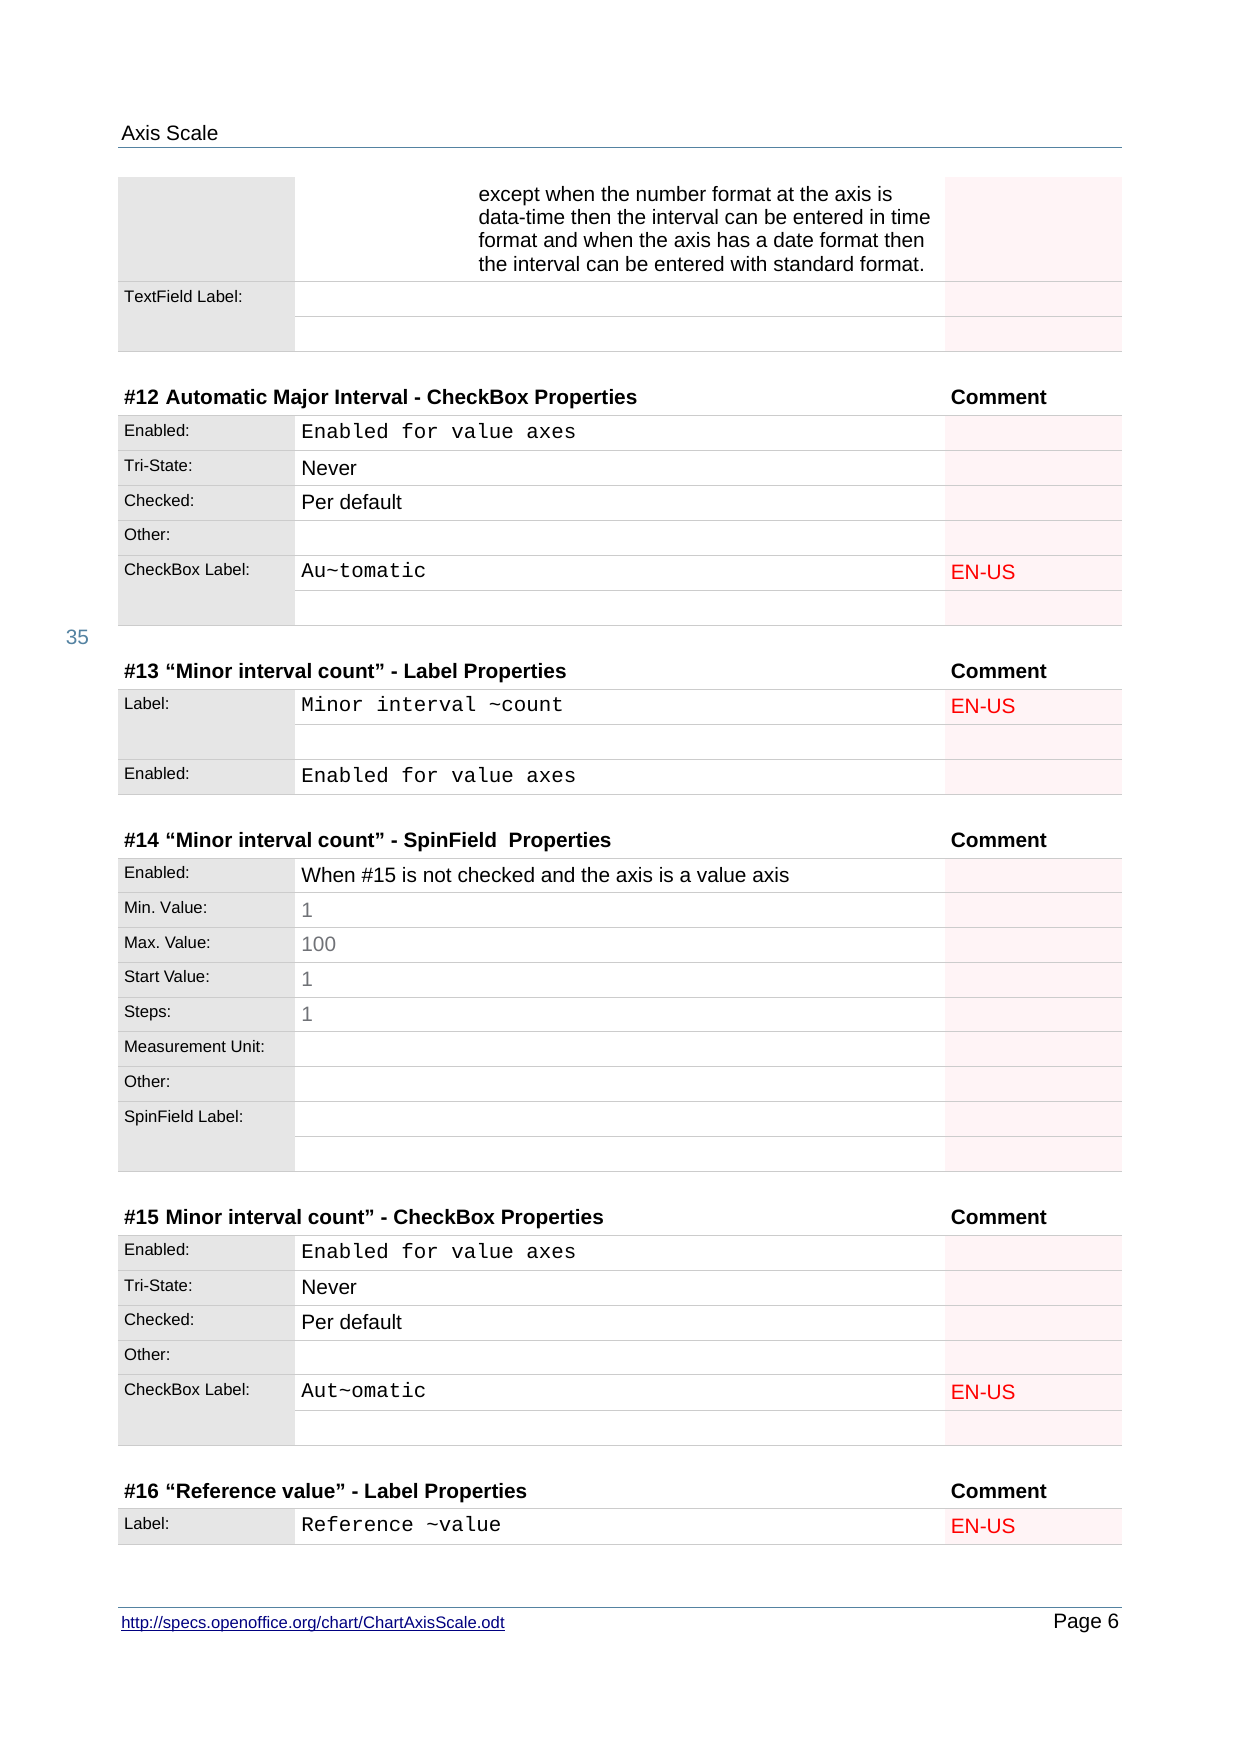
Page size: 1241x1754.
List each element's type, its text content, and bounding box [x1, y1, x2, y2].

table_cell [945, 317, 1122, 351]
table_cell 1 [295, 963, 945, 997]
table_cell Min. Value: [118, 893, 295, 927]
table_cell TextField Label: [118, 282, 295, 351]
table_cell [945, 928, 1122, 962]
table_cell [295, 1341, 945, 1374]
table_cell Tri-State: [118, 451, 295, 485]
table_header [295, 1102, 945, 1136]
table_cell [945, 760, 1122, 794]
table_header Minor interval ~count [295, 690, 945, 724]
table_header [945, 1102, 1122, 1136]
table_cell [945, 998, 1122, 1031]
table_cell [945, 1236, 1122, 1270]
table_header [945, 282, 1122, 316]
table_cell Enabled: [118, 1236, 295, 1270]
table_header “Reference value” - Label Properties [118, 1473, 945, 1508]
table_cell Enabled for value axes [295, 416, 945, 450]
table_header Comment [945, 1473, 1122, 1508]
table_cell Steps: [118, 998, 295, 1031]
table_cell [945, 451, 1122, 485]
table_cell [945, 725, 1122, 759]
table_cell [945, 1341, 1122, 1374]
table_cell When #15 is not checked and the axis is a value axis [295, 859, 945, 892]
table_cell [295, 1411, 945, 1445]
table_cell [295, 521, 945, 555]
table_header Reference ~value [295, 1509, 945, 1544]
table_cell [295, 317, 945, 351]
table_cell [945, 1137, 1122, 1171]
table_cell Label: [118, 690, 295, 759]
table_cell [945, 1032, 1122, 1066]
table_cell Other: [118, 521, 295, 555]
table_cell 1 [295, 998, 945, 1031]
table_cell [945, 591, 1122, 625]
table_cell Start Value: [118, 963, 295, 997]
table_cell Checked: [118, 1306, 295, 1340]
table_cell [945, 1411, 1122, 1445]
table_header Aut~omatic [295, 1375, 945, 1410]
table_cell CheckBox Label: [118, 556, 295, 625]
table_cell [295, 1137, 945, 1171]
table_header Comment [946, 380, 1122, 415]
table_cell [945, 963, 1122, 997]
table_cell Enabled for value axes [295, 760, 945, 794]
table_cell Enabled: [118, 859, 295, 892]
table_cell Measurement Unit: [118, 1032, 295, 1066]
table_header Comment [945, 822, 1122, 857]
table_cell [945, 893, 1122, 927]
table_cell Label: [118, 1509, 295, 1544]
table_cell 1 [295, 893, 945, 927]
table_cell [945, 859, 1122, 892]
table_cell [118, 177, 295, 281]
table_cell Never [295, 451, 945, 485]
table_header “Minor interval count” - SpinField Properties [118, 822, 945, 857]
table_cell 100 [295, 928, 945, 962]
table_cell [945, 177, 1122, 281]
table_cell [945, 1271, 1122, 1305]
table_cell Per default [295, 1306, 945, 1340]
table_cell Enabled: [118, 760, 295, 794]
table_cell [945, 1067, 1122, 1101]
table_cell [945, 416, 1122, 450]
table_header [295, 282, 945, 316]
table_cell SpinField Label: [118, 1102, 295, 1171]
table_cell [295, 591, 945, 625]
table_cell Enabled: [118, 416, 295, 450]
table_cell Checked: [118, 486, 295, 520]
table_header Au~tomatic [295, 556, 945, 590]
table_cell Other: [118, 1067, 295, 1101]
table_cell [945, 486, 1122, 520]
table_cell Per default [295, 486, 945, 520]
table_cell except when the number format at the axis is data-time then the interval can be entered in time format and when the axis has a date format then the interval can be entered with standard format. [295, 177, 945, 281]
table_header EN-US [945, 1375, 1122, 1410]
table_header Comment [946, 1200, 1122, 1235]
table_cell Other: [118, 1341, 295, 1374]
table_cell [295, 725, 945, 759]
table_cell [295, 1032, 945, 1066]
table_cell [945, 521, 1122, 555]
table_header EN-US [945, 690, 1122, 724]
table_header EN-US [945, 556, 1122, 590]
table_cell [945, 1306, 1122, 1340]
table_header Automatic Major Interval - CheckBox Properties [119, 380, 945, 415]
table_header “Minor interval count” - Label Properties [118, 653, 945, 688]
table_cell Enabled for value axes [295, 1236, 945, 1270]
table_cell [295, 1067, 945, 1101]
table_header EN-US [945, 1509, 1122, 1544]
table_cell Max. Value: [118, 928, 295, 962]
table_cell Tri-State: [118, 1271, 295, 1305]
table_cell CheckBox Label: [118, 1375, 295, 1445]
table_header Comment [945, 653, 1122, 688]
table_header Minor interval count” - CheckBox Properties [119, 1200, 945, 1235]
table_cell Never [295, 1271, 945, 1305]
